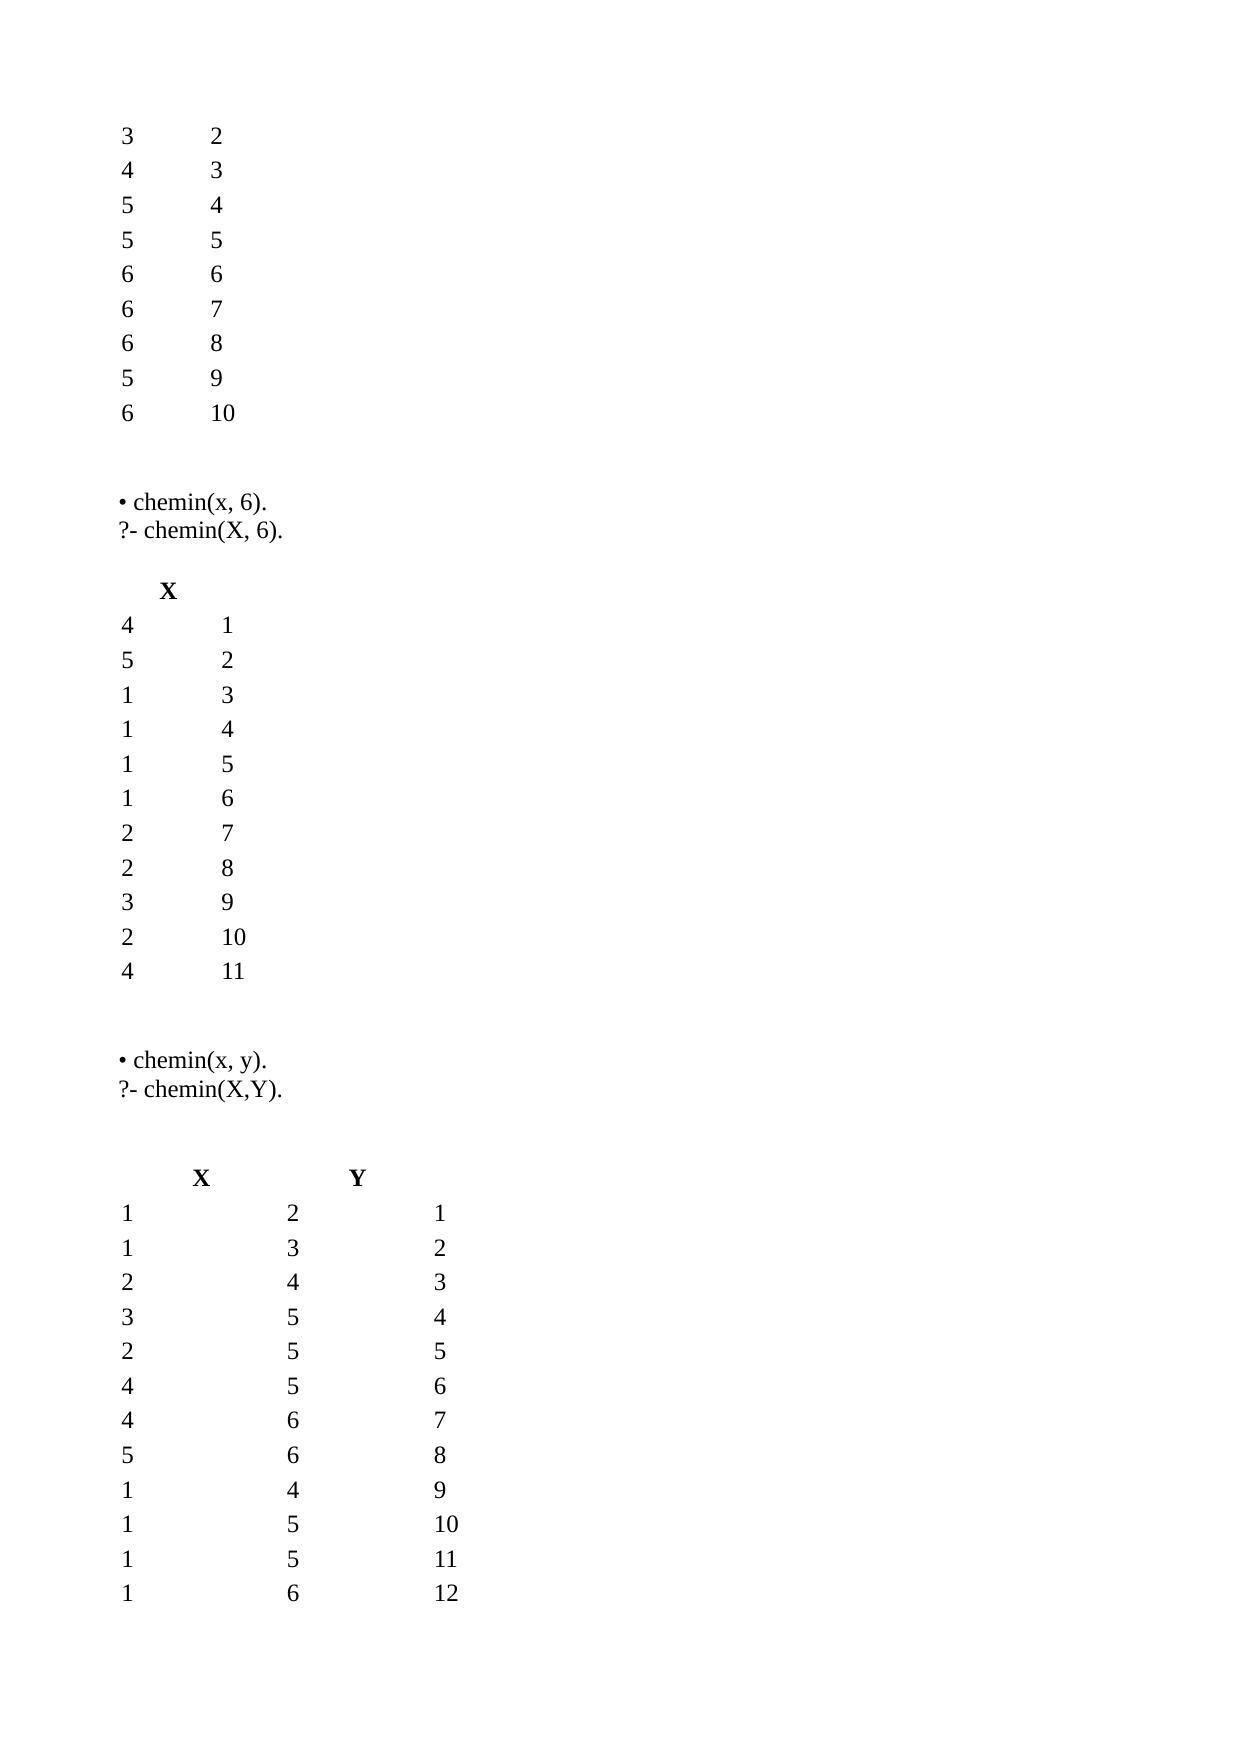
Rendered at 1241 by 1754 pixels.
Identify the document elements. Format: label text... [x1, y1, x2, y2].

table_cell 1 [118, 1541, 284, 1576]
table_cell 3 [118, 884, 218, 919]
table_cell 10 [431, 1506, 484, 1541]
table_cell 2 [118, 850, 218, 884]
table_cell 4 [284, 1472, 431, 1506]
table_cell 5 [284, 1299, 431, 1333]
table_cell 4 [118, 1403, 284, 1437]
table_header X [118, 1161, 284, 1195]
table_cell 5 [118, 642, 218, 677]
table_cell 1 [431, 1195, 484, 1230]
table_cell 11 [431, 1541, 484, 1576]
table_cell 10 [218, 919, 265, 953]
table_cell 6 [218, 781, 265, 815]
table_cell 2 [118, 1264, 284, 1299]
table_cell 9 [218, 884, 265, 919]
table_cell 2 [118, 815, 218, 850]
table_cell 8 [218, 850, 265, 884]
table_cell 7 [207, 291, 254, 326]
table_header X [118, 573, 218, 608]
table_cell 2 [118, 919, 218, 953]
text ?- chemin(X,Y). [118, 1074, 1122, 1103]
table_cell 5 [284, 1506, 431, 1541]
table_cell 5 [284, 1541, 431, 1576]
table_cell 3 [207, 153, 254, 187]
text • chemin(x, y). [118, 1046, 1122, 1074]
table_cell 3 [118, 118, 207, 153]
table_cell 3 [431, 1264, 484, 1299]
table_cell 2 [118, 1334, 284, 1368]
table_cell 6 [118, 326, 207, 360]
table_cell 1 [118, 1506, 284, 1541]
table_cell 5 [207, 222, 254, 256]
table_cell 6 [118, 256, 207, 291]
table_cell 8 [431, 1437, 484, 1472]
table_cell 4 [118, 1368, 284, 1403]
table_cell 9 [207, 360, 254, 395]
table_cell 6 [431, 1368, 484, 1403]
table_cell 1 [218, 608, 265, 642]
table_cell 1 [118, 711, 218, 746]
table_cell 8 [207, 326, 254, 360]
table_cell 2 [431, 1230, 484, 1264]
table_cell 1 [118, 677, 218, 711]
table_cell 3 [118, 1299, 284, 1333]
table_cell 1 [118, 1472, 284, 1506]
table_cell 11 [218, 954, 265, 988]
table_cell 2 [284, 1195, 431, 1230]
table_cell 7 [431, 1403, 484, 1437]
table_cell 7 [218, 815, 265, 850]
text ?- chemin(X, 6). [118, 516, 1122, 544]
table_cell 4 [218, 711, 265, 746]
table_cell 1 [118, 781, 218, 815]
table_cell 1 [118, 1195, 284, 1230]
table_cell 5 [118, 1437, 284, 1472]
table_cell 4 [118, 608, 218, 642]
table_cell 5 [218, 746, 265, 781]
table_cell 4 [284, 1264, 431, 1299]
table_cell 12 [431, 1576, 484, 1610]
table_cell 4 [118, 153, 207, 187]
table_cell 1 [118, 1576, 284, 1610]
table_header Y [284, 1161, 431, 1195]
table_cell 10 [207, 395, 254, 429]
table_cell 6 [118, 395, 207, 429]
table_cell 5 [284, 1368, 431, 1403]
table_cell 3 [284, 1230, 431, 1264]
text • chemin(x, 6). [118, 487, 1122, 516]
table_cell 5 [118, 187, 207, 222]
table_cell 1 [118, 1230, 284, 1264]
table_cell 3 [218, 677, 265, 711]
table_cell 6 [284, 1437, 431, 1472]
table_cell 2 [218, 642, 265, 677]
table_cell 6 [284, 1403, 431, 1437]
table_cell 5 [284, 1334, 431, 1368]
table_cell 2 [207, 118, 254, 153]
table_cell 6 [284, 1576, 431, 1610]
table_cell 4 [207, 187, 254, 222]
table_cell 9 [431, 1472, 484, 1506]
table_cell 5 [118, 360, 207, 395]
table_cell 1 [118, 746, 218, 781]
table_cell 5 [118, 222, 207, 256]
table_header [431, 1161, 484, 1195]
table_header [218, 573, 265, 608]
table_cell 4 [118, 954, 218, 988]
table_cell 6 [118, 291, 207, 326]
table_cell 5 [431, 1334, 484, 1368]
table_cell 6 [207, 256, 254, 291]
table_cell 4 [431, 1299, 484, 1333]
